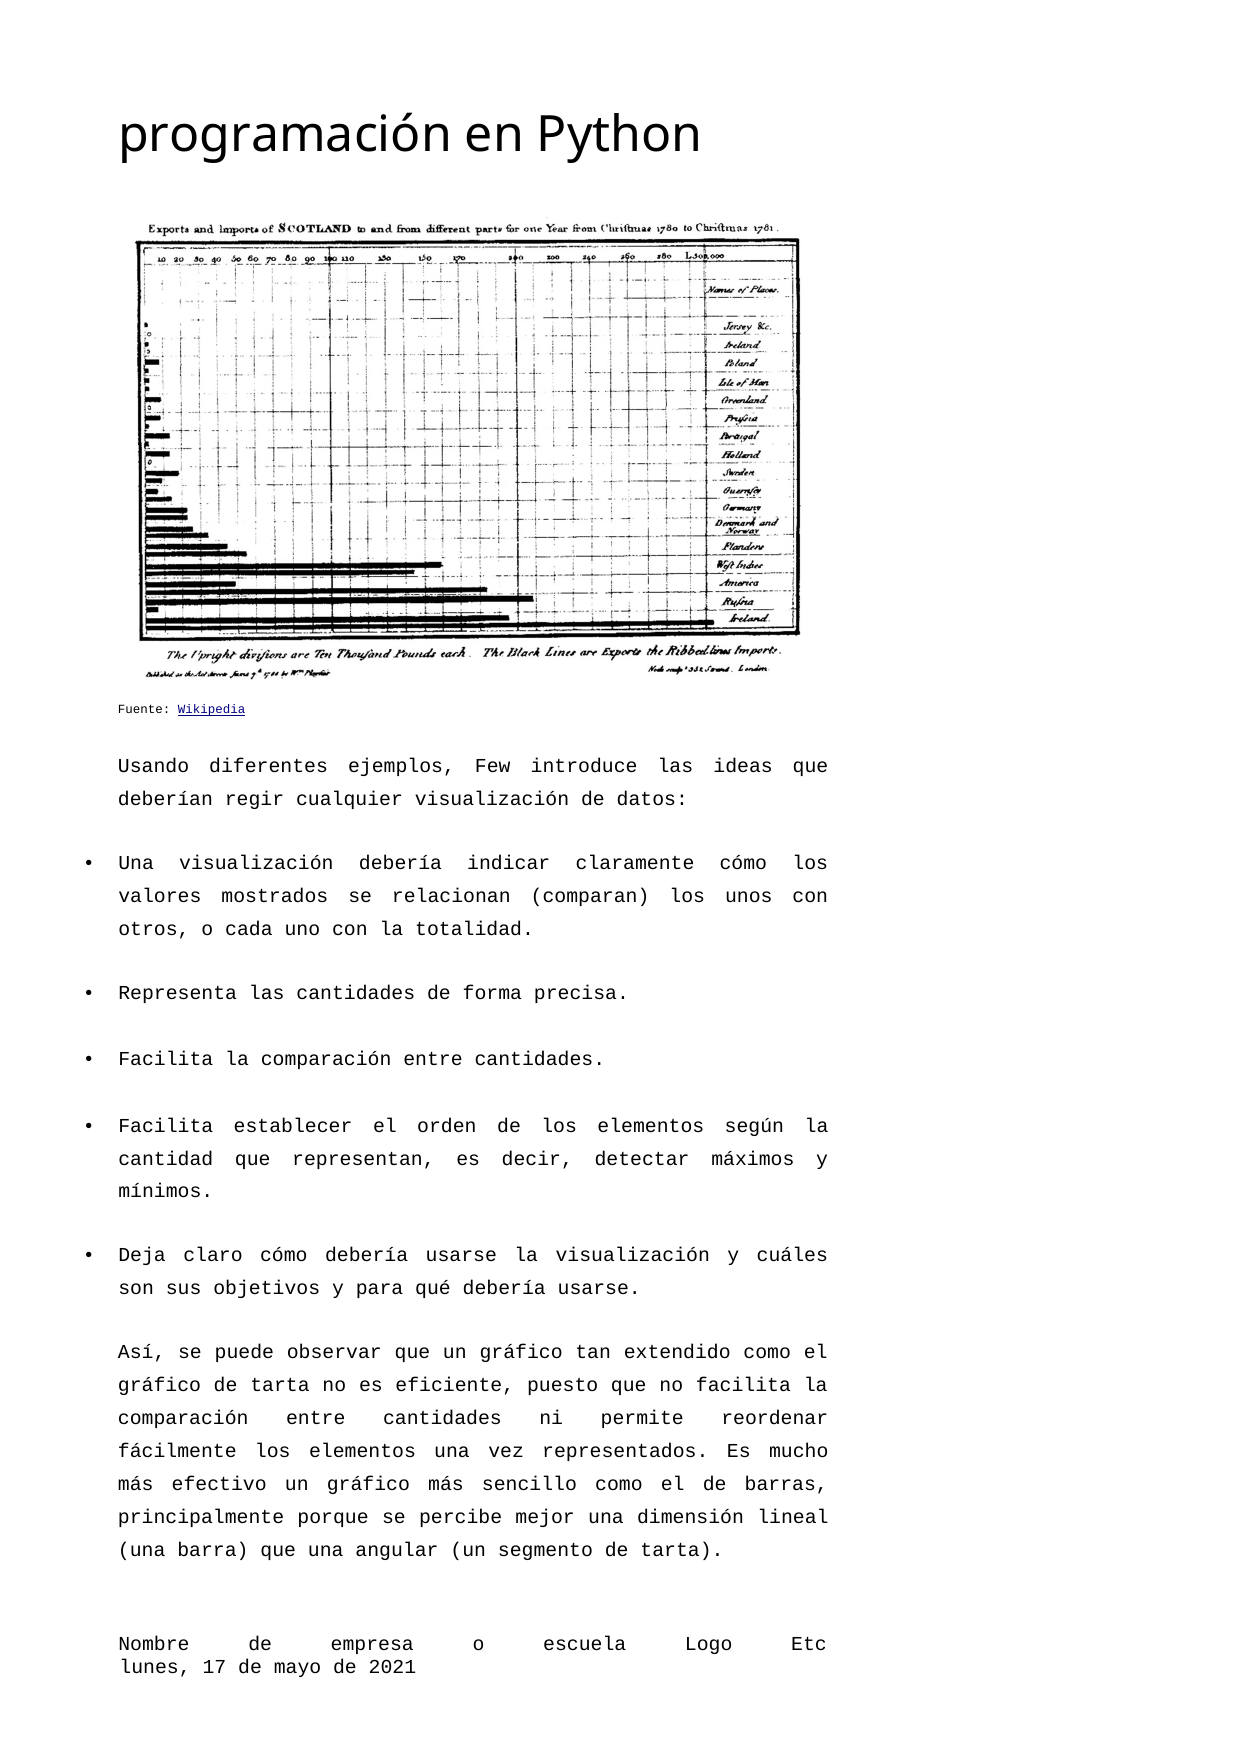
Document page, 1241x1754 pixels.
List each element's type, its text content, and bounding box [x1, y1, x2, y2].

list Facilita establecer el orden de los elementos según la cantidad que representan, es decir, detectar máximos y mínimos. [83, 1116, 828, 1204]
list Representa las cantidades de forma precisa. [83, 983, 828, 1005]
text Así, se puede observar que un gráfico tan extendido como el gráfico de tarta no es eficiente, puesto que no facilita la comparación entre cantidades ni permite reordenar fácilmente los elementos una vez representados. Es mucho más efectivo un gráfico más sencillo como el de barras, principalmente porque se percibe mejor una dimensión lineal (una barra) que una angular (un segmento de tarta). [118, 1342, 828, 1562]
text Fuente: Wikipedia [118, 703, 1107, 717]
list Deja claro cómo debería usarse la visualización y cuáles son sus objetivos y para qué debería usarse. [83, 1245, 828, 1301]
text Usando diferentes ejemplos, Few introduce las ideas que deberían regir cualquier visualización de datos: [118, 756, 828, 811]
list Facilita la comparación entre cantidades. [83, 1049, 828, 1072]
list Una visualización debería indicar claramente cómo los valores mostrados se relacionan (comparan) los unos con otros, o cada uno con la totalidad. [83, 853, 828, 941]
